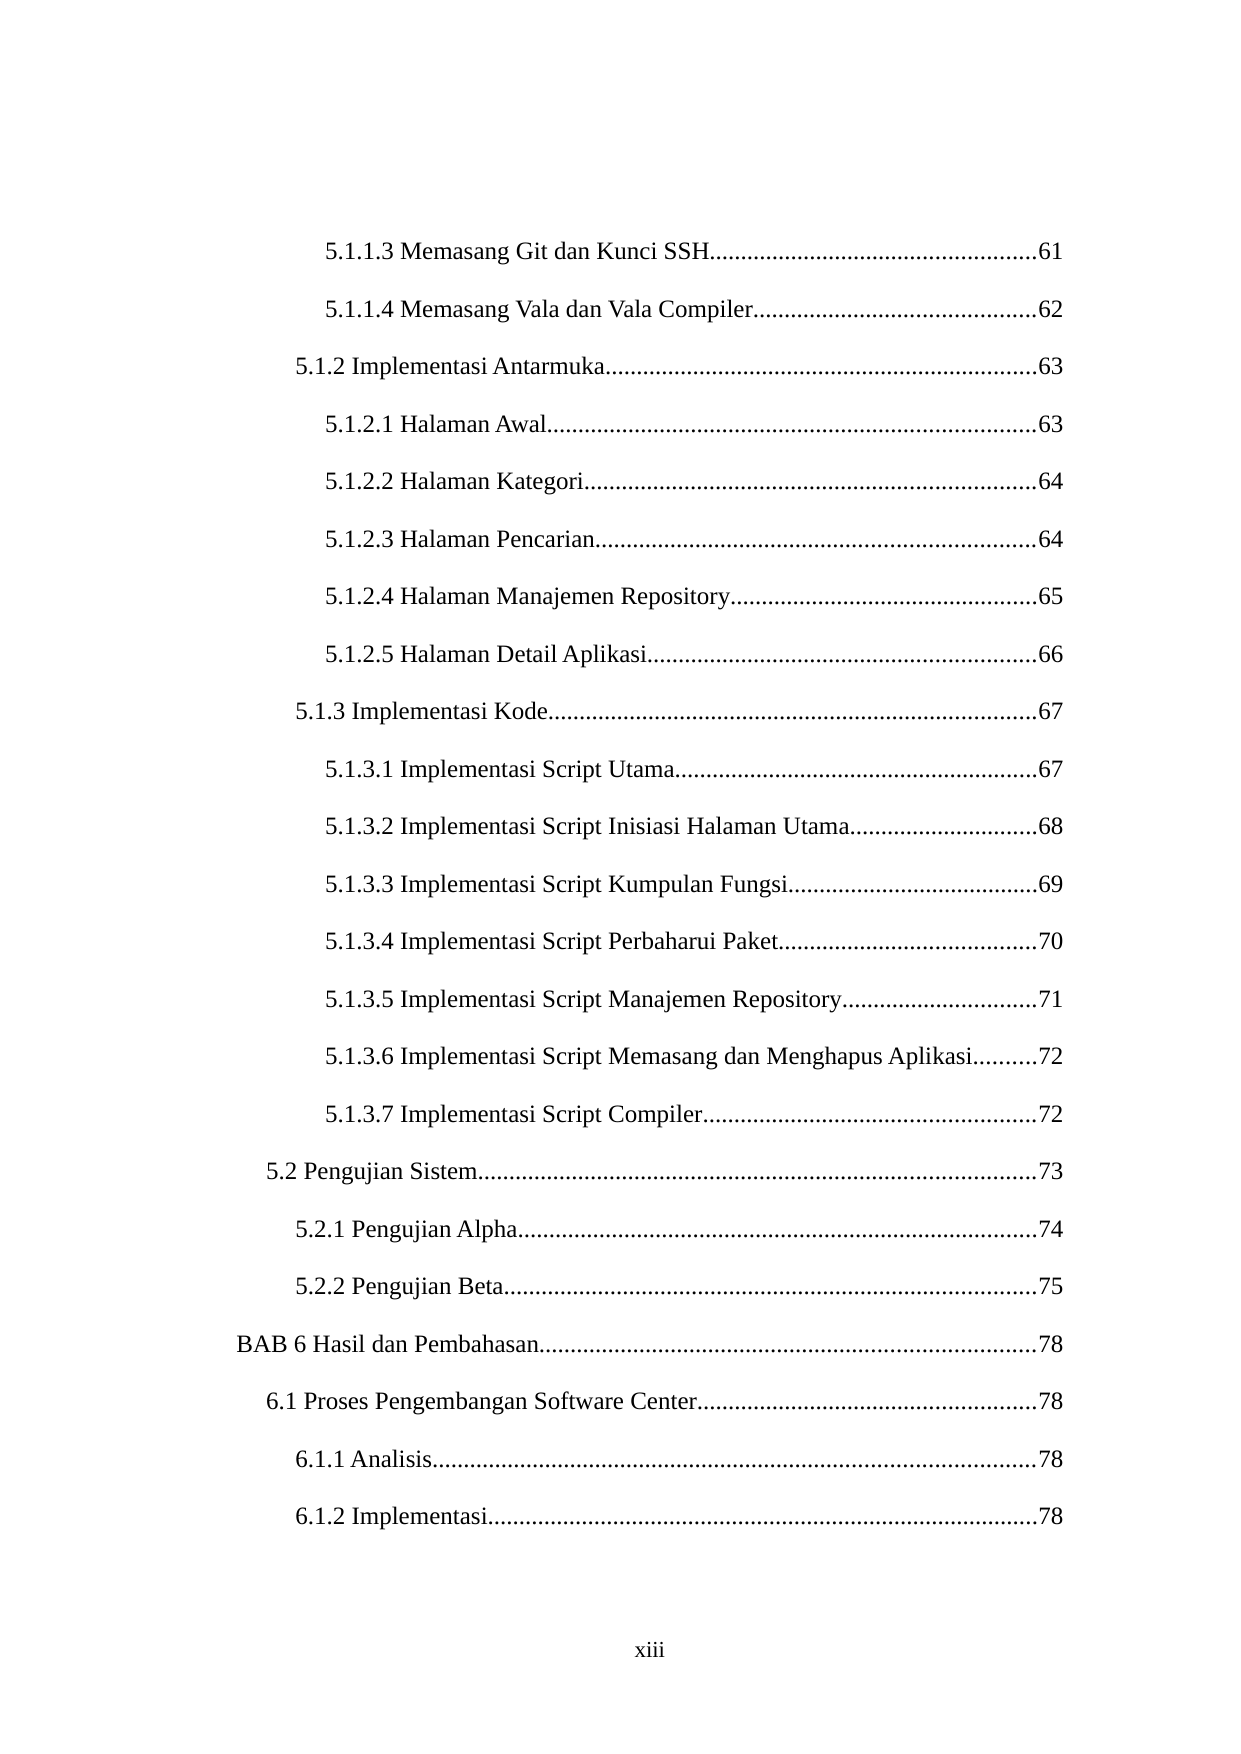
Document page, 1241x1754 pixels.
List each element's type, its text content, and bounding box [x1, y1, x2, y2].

text 5.1.2.4 Halaman Manajemen Repository 65 [325, 581, 1063, 610]
text 5.1.2.3 Halaman Pencarian 64 [325, 524, 1063, 552]
text 5.1.3.1 Implementasi Script Utama 67 [325, 754, 1063, 782]
text BAB 6 Hasil dan Pembahasan 78 [236, 1329, 1063, 1357]
text 5.2 Pengujian Sistem 73 [266, 1156, 1063, 1185]
text 5.1.3.7 Implementasi Script Compiler 72 [325, 1099, 1063, 1127]
text 5.1.1.3 Memasang Git dan Kunci SSH 61 [325, 236, 1063, 265]
text 5.1.3 Implementasi Kode 67 [295, 696, 1063, 725]
text 5.1.2.1 Halaman Awal 63 [325, 409, 1063, 437]
text 5.2.1 Pengujian Alpha 74 [295, 1214, 1063, 1242]
text 5.1.3.6 Implementasi Script Memasang dan Menghapus Aplikasi 72 [325, 1041, 1063, 1070]
text 5.1.3.2 Implementasi Script Inisiasi Halaman Utama 68 [325, 811, 1063, 840]
text 6.1.2 Implementasi 78 [295, 1501, 1063, 1530]
text 5.1.2.5 Halaman Detail Aplikasi 66 [325, 639, 1063, 667]
text 5.1.2.2 Halaman Kategori 64 [325, 466, 1063, 495]
text 5.1.2 Implementasi Antarmuka 63 [295, 351, 1063, 380]
text 5.2.2 Pengujian Beta 75 [295, 1271, 1063, 1300]
text 5.1.3.5 Implementasi Script Manajemen Repository 71 [325, 984, 1063, 1012]
text 5.1.3.3 Implementasi Script Kumpulan Fungsi 69 [325, 869, 1063, 897]
text 6.1.1 Analisis 78 [295, 1444, 1063, 1472]
text 5.1.1.4 Memasang Vala dan Vala Compiler 62 [325, 294, 1063, 322]
text 5.1.3.4 Implementasi Script Perbaharui Paket 70 [325, 926, 1063, 955]
text 6.1 Proses Pengembangan Software Center 78 [266, 1386, 1063, 1415]
